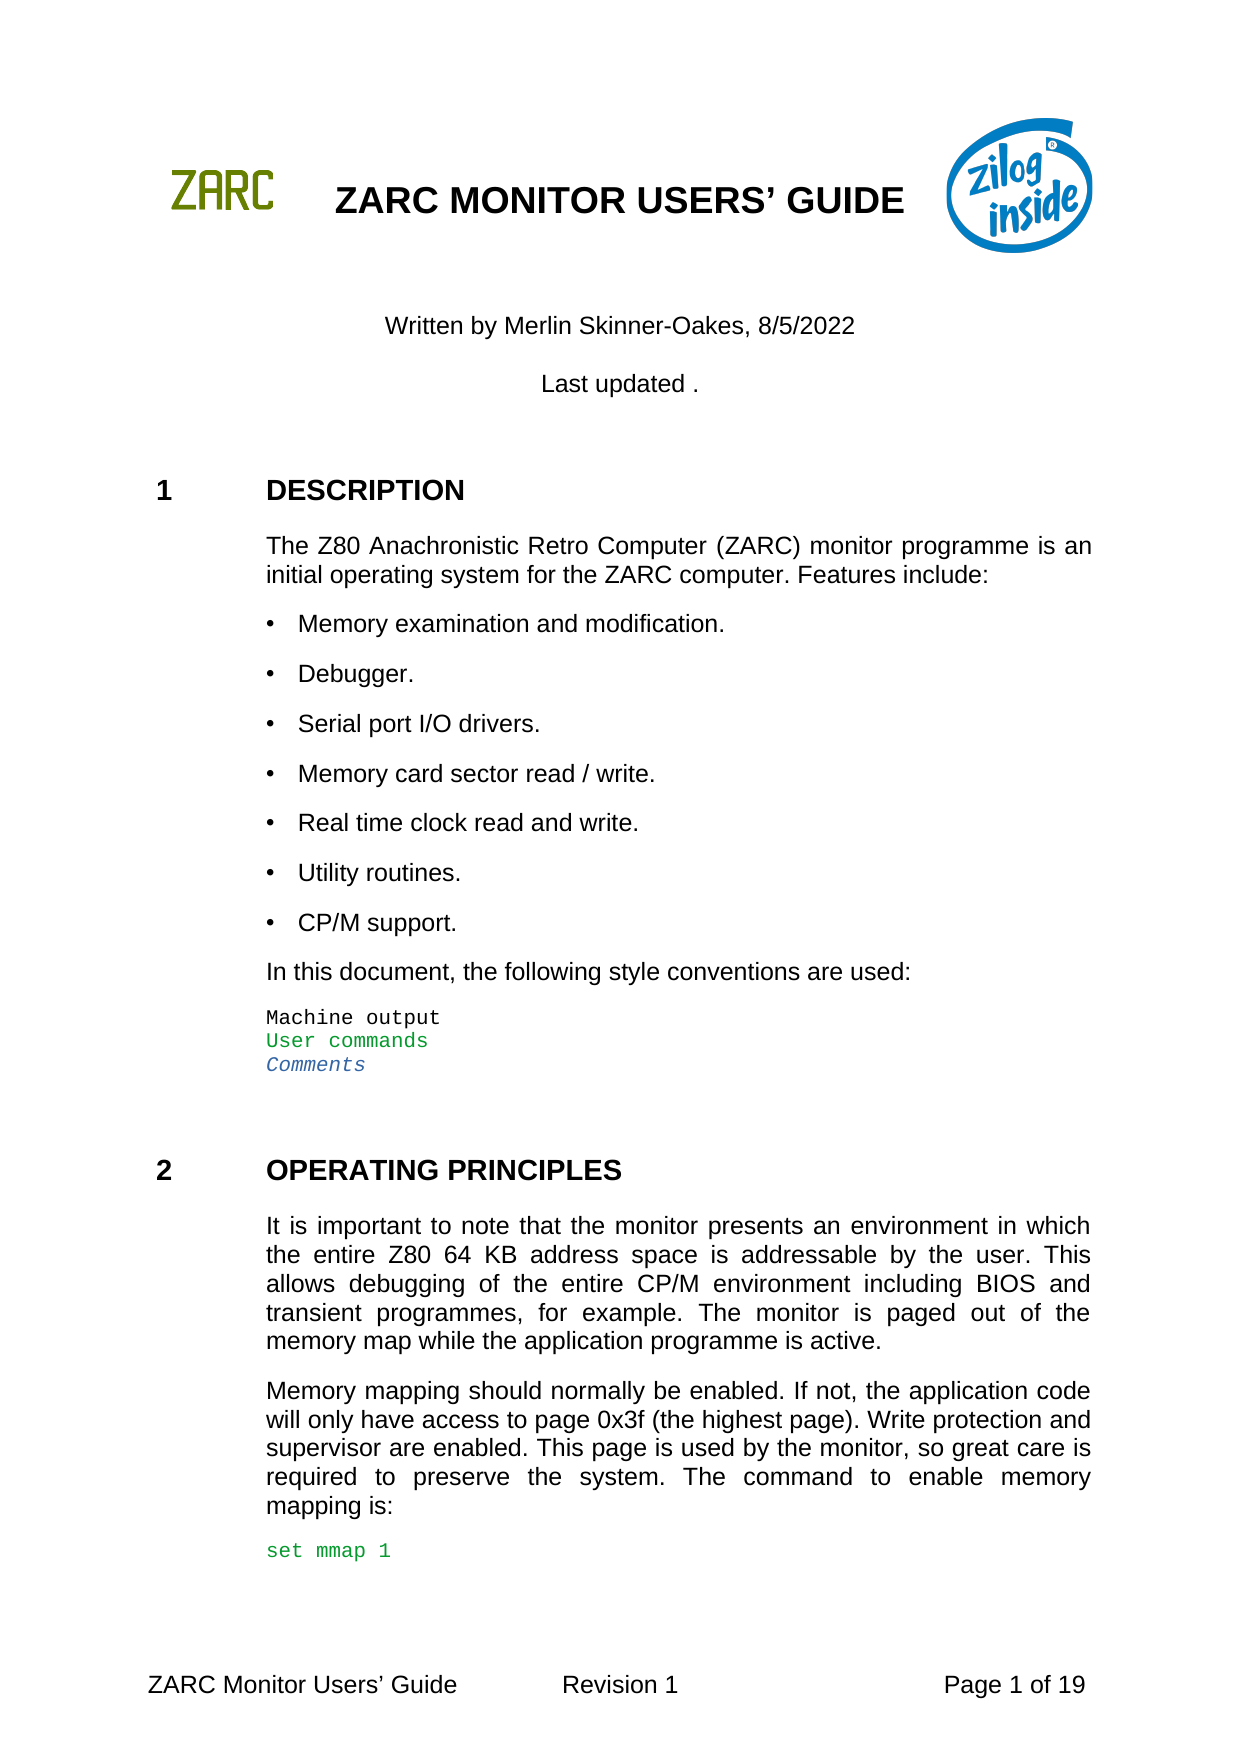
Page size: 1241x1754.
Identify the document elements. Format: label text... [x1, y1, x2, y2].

list Utility routines. [266, 858, 1092, 887]
subtitle Description [148, 473, 1092, 506]
table_header [947, 253, 1092, 281]
picture [171, 170, 273, 210]
text User commands [266, 1031, 1092, 1054]
list Serial port I/O drivers. [266, 709, 1092, 738]
list CP/M support. [266, 908, 1092, 936]
text Machine output [266, 1007, 1092, 1031]
table_header [148, 118, 293, 209]
text set mmap 1 [266, 1541, 1092, 1564]
table_header [148, 210, 293, 281]
text In this document, the following style conventions are used: [266, 957, 1092, 986]
text It is important to note that the monitor presents an environment in which the entire Z80 64 KB address space is addressable by the user. This allows debugging of the entire CP/M environment including BIOS and transient programmes, for example. The monitor is paged out of the memory map while the application programme is active. [266, 1211, 1092, 1355]
picture [946, 118, 1093, 253]
list Real time clock read and write. [266, 808, 1092, 837]
subtitle Operating Principles [148, 1153, 1092, 1186]
text Written by Merlin Skinner-Oakes, 8/5/2022 [148, 311, 1092, 339]
list Memory examination and modification. [266, 609, 1092, 638]
table_header ZARC Monitor Users’ Guide [294, 118, 947, 281]
text Comments [266, 1054, 1092, 1078]
list Memory card sector read / write. [266, 758, 1092, 787]
text Memory mapping should normally be enabled. If not, the application code will only have access to page 0x3f (the highest page). Write protection and supervisor are enabled. This page is used by the monitor, so great care is required to preserve the system. The command to enable memory mapping is: [266, 1376, 1092, 1520]
list Debugger. [266, 659, 1092, 688]
text The Z80 Anachronistic Retro Computer (ZARC) monitor programme is an initial operating system for the ZARC computer. Features include: [266, 531, 1092, 589]
text Last updated . [148, 369, 1092, 398]
